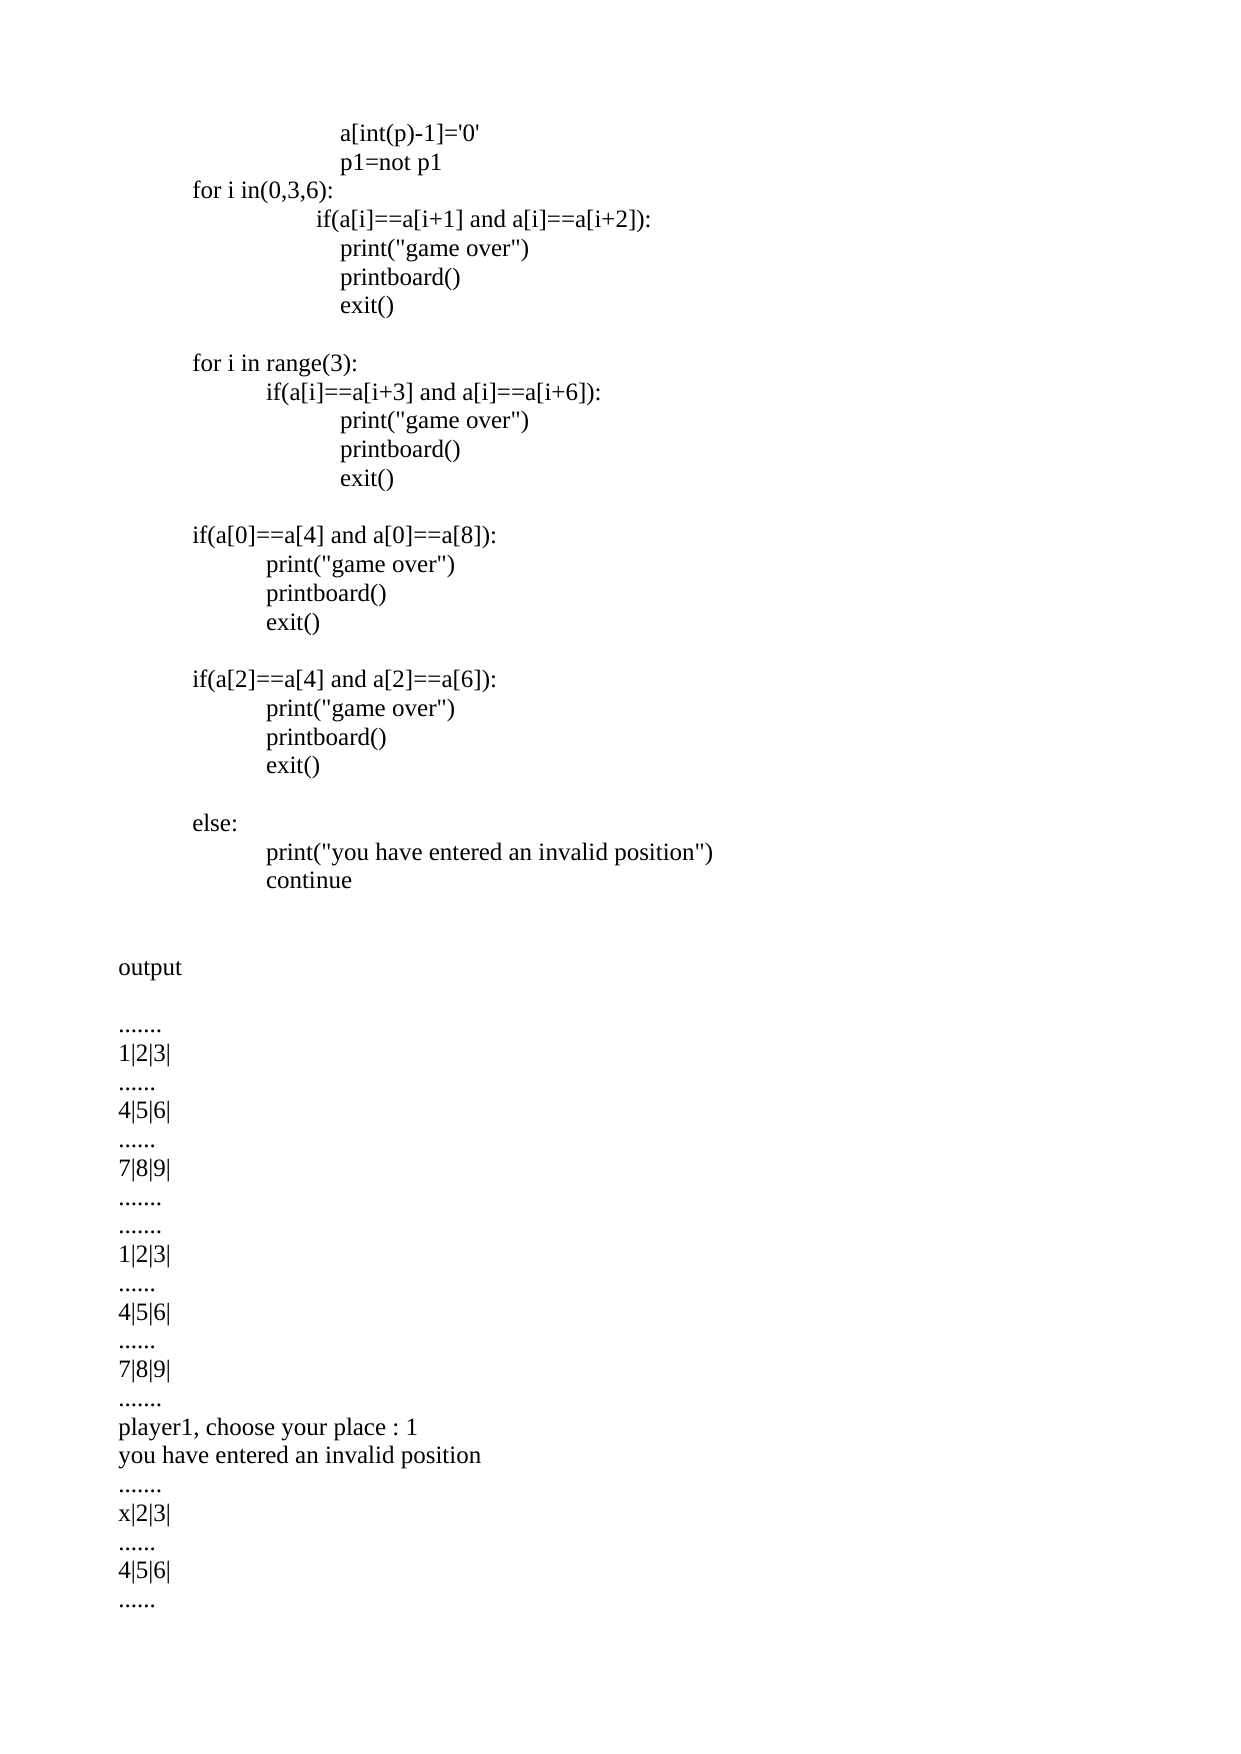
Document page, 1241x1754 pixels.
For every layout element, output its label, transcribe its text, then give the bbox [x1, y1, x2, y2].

text you have entered an invalid position [118, 1441, 1122, 1469]
text 4|5|6| [118, 1096, 1122, 1124]
text 1|2|3| [118, 1038, 1122, 1067]
text 4|5|6| [118, 1297, 1122, 1326]
text a[int(p)-1]='0' [118, 118, 1122, 147]
text if(a[i]==a[i+1] and a[i]==a[i+2]): [118, 204, 1122, 233]
text 7|8|9| [118, 1354, 1122, 1383]
text exit() [118, 751, 1122, 779]
text ....... [118, 1469, 1122, 1498]
text if(a[i]==a[i+3] and a[i]==a[i+6]): [118, 377, 1122, 406]
text print("game over") [118, 406, 1122, 434]
text exit() [118, 607, 1122, 636]
text if(a[0]==a[4] and a[0]==a[8]): [118, 521, 1122, 549]
text player1, choose your place : 1 [118, 1412, 1122, 1441]
text exit() [118, 291, 1122, 319]
text exit() [118, 463, 1122, 492]
text ...... [118, 1326, 1122, 1354]
text output [118, 952, 1122, 981]
text 4|5|6| [118, 1556, 1122, 1584]
text x|2|3| [118, 1498, 1122, 1527]
text for i in range(3): [118, 348, 1122, 377]
text print("you have entered an invalid position") [118, 837, 1122, 866]
text ....... [118, 1211, 1122, 1239]
text printboard() [118, 434, 1122, 463]
text printboard() [118, 262, 1122, 291]
text ...... [118, 1067, 1122, 1096]
text ...... [118, 1527, 1122, 1556]
text continue [118, 866, 1122, 894]
text ....... [118, 1182, 1122, 1211]
text ...... [118, 1124, 1122, 1153]
text ...... [118, 1584, 1122, 1613]
text printboard() [118, 722, 1122, 751]
text p1=not p1 [118, 147, 1122, 176]
text for i in(0,3,6): [118, 176, 1122, 204]
text else: [118, 808, 1122, 837]
text 7|8|9| [118, 1153, 1122, 1182]
text if(a[2]==a[4] and a[2]==a[6]): [118, 664, 1122, 693]
text print("game over") [118, 549, 1122, 578]
text print("game over") [118, 693, 1122, 722]
text ....... [118, 1383, 1122, 1412]
text printboard() [118, 578, 1122, 607]
text ...... [118, 1268, 1122, 1297]
text 1|2|3| [118, 1239, 1122, 1268]
text print("game over") [118, 233, 1122, 262]
text ....... [118, 1009, 1122, 1038]
